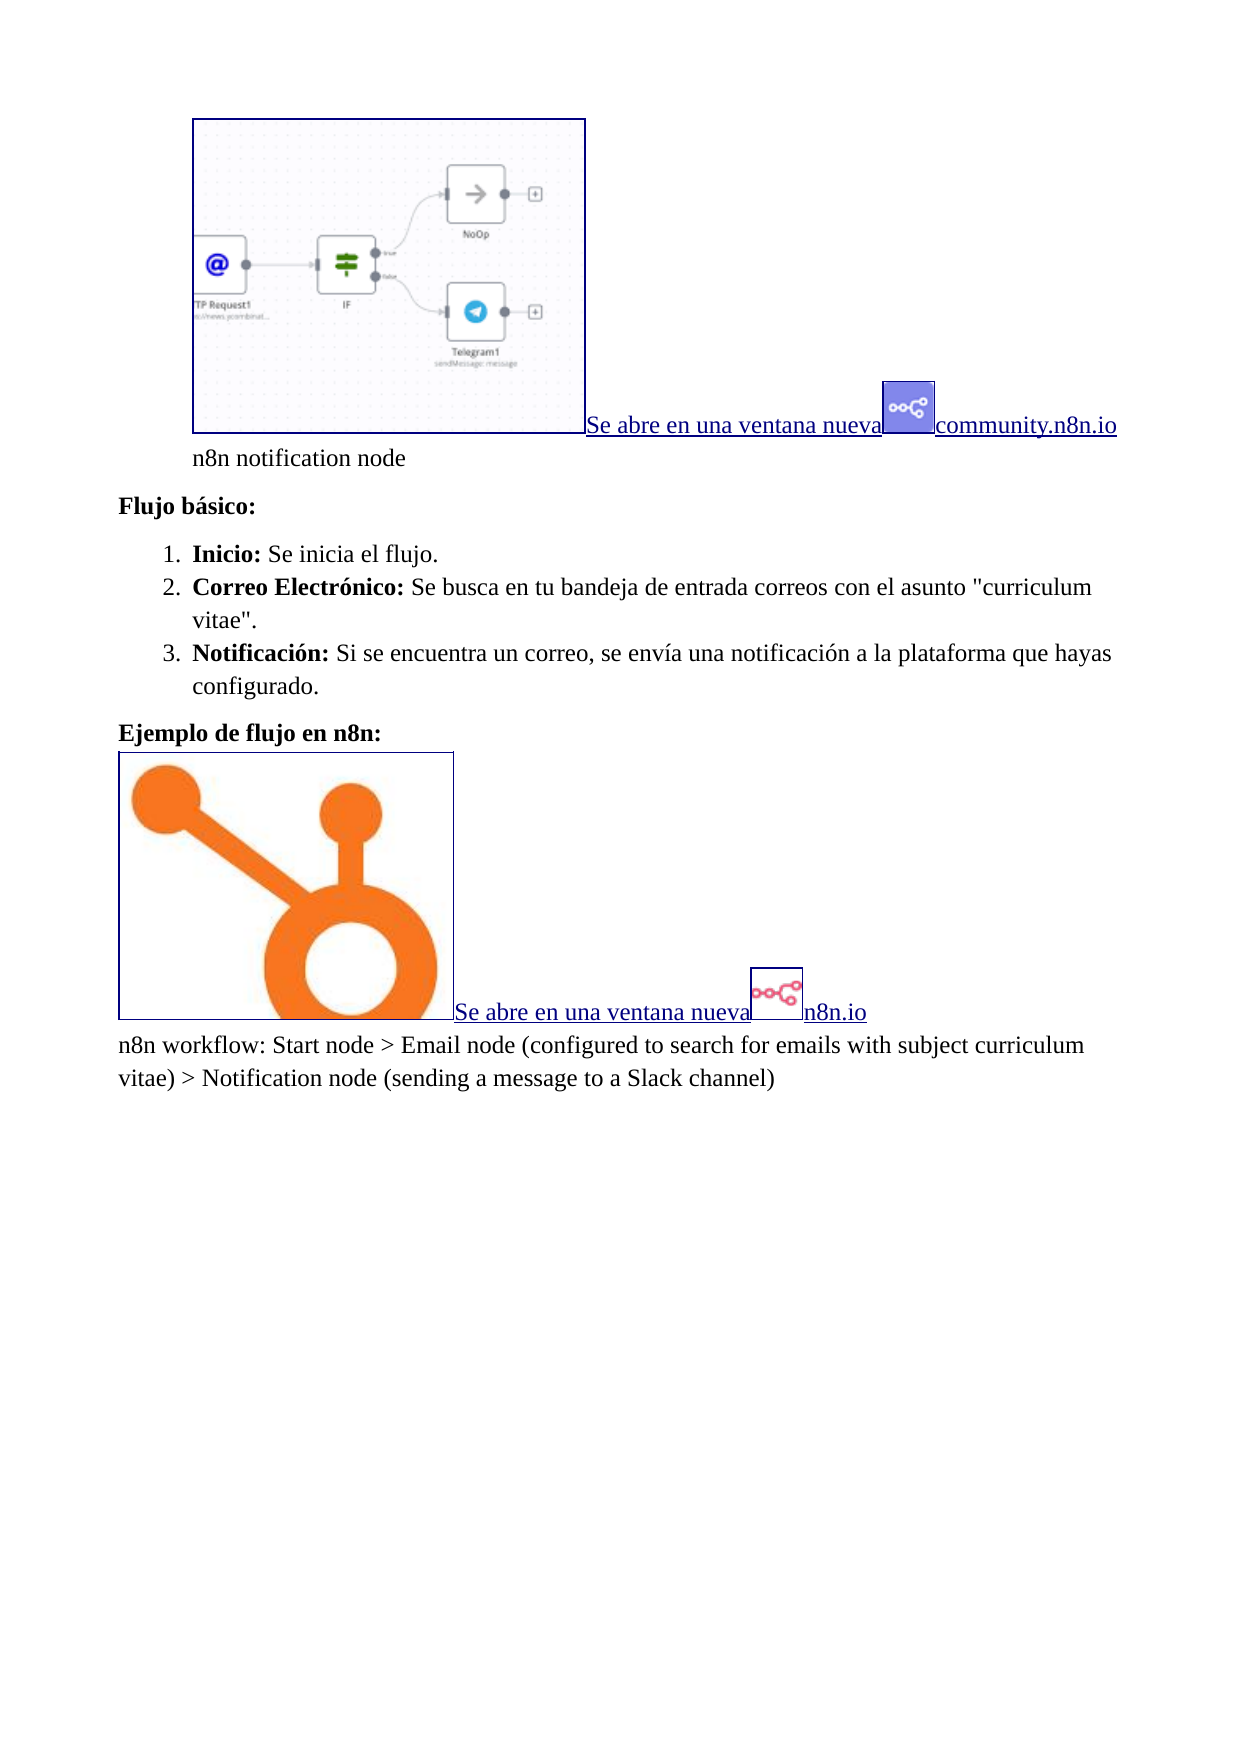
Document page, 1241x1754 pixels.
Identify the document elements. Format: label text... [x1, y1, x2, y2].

picture [752, 969, 802, 1019]
picture [884, 382, 934, 432]
text Flujo básico: [118, 491, 1122, 520]
picture [194, 120, 584, 432]
list n8n notification node [162, 443, 1122, 472]
text Se abre en una ventana nuevan8n.io [118, 751, 1122, 1026]
list Notificación: Si se encuentra un correo, se envía una notificación a la plataforma que hayas configurado. [162, 638, 1122, 699]
text n8n workflow: Start node > Email node (configured to search for emails with subject curriculum vitae) > Notification node (sending a message to a Slack channel) [118, 1030, 1122, 1092]
list Inicio: Se inicia el flujo. [162, 539, 1122, 567]
text Ejemplo de flujo en n8n: [118, 718, 1122, 747]
picture [120, 753, 453, 1019]
list Se abre en una ventana nuevacommunity.n8n.io [162, 118, 1122, 439]
list Correo Electrónico: Se busca en tu bandeja de entrada correos con el asunto "curriculum vitae". [162, 572, 1122, 633]
